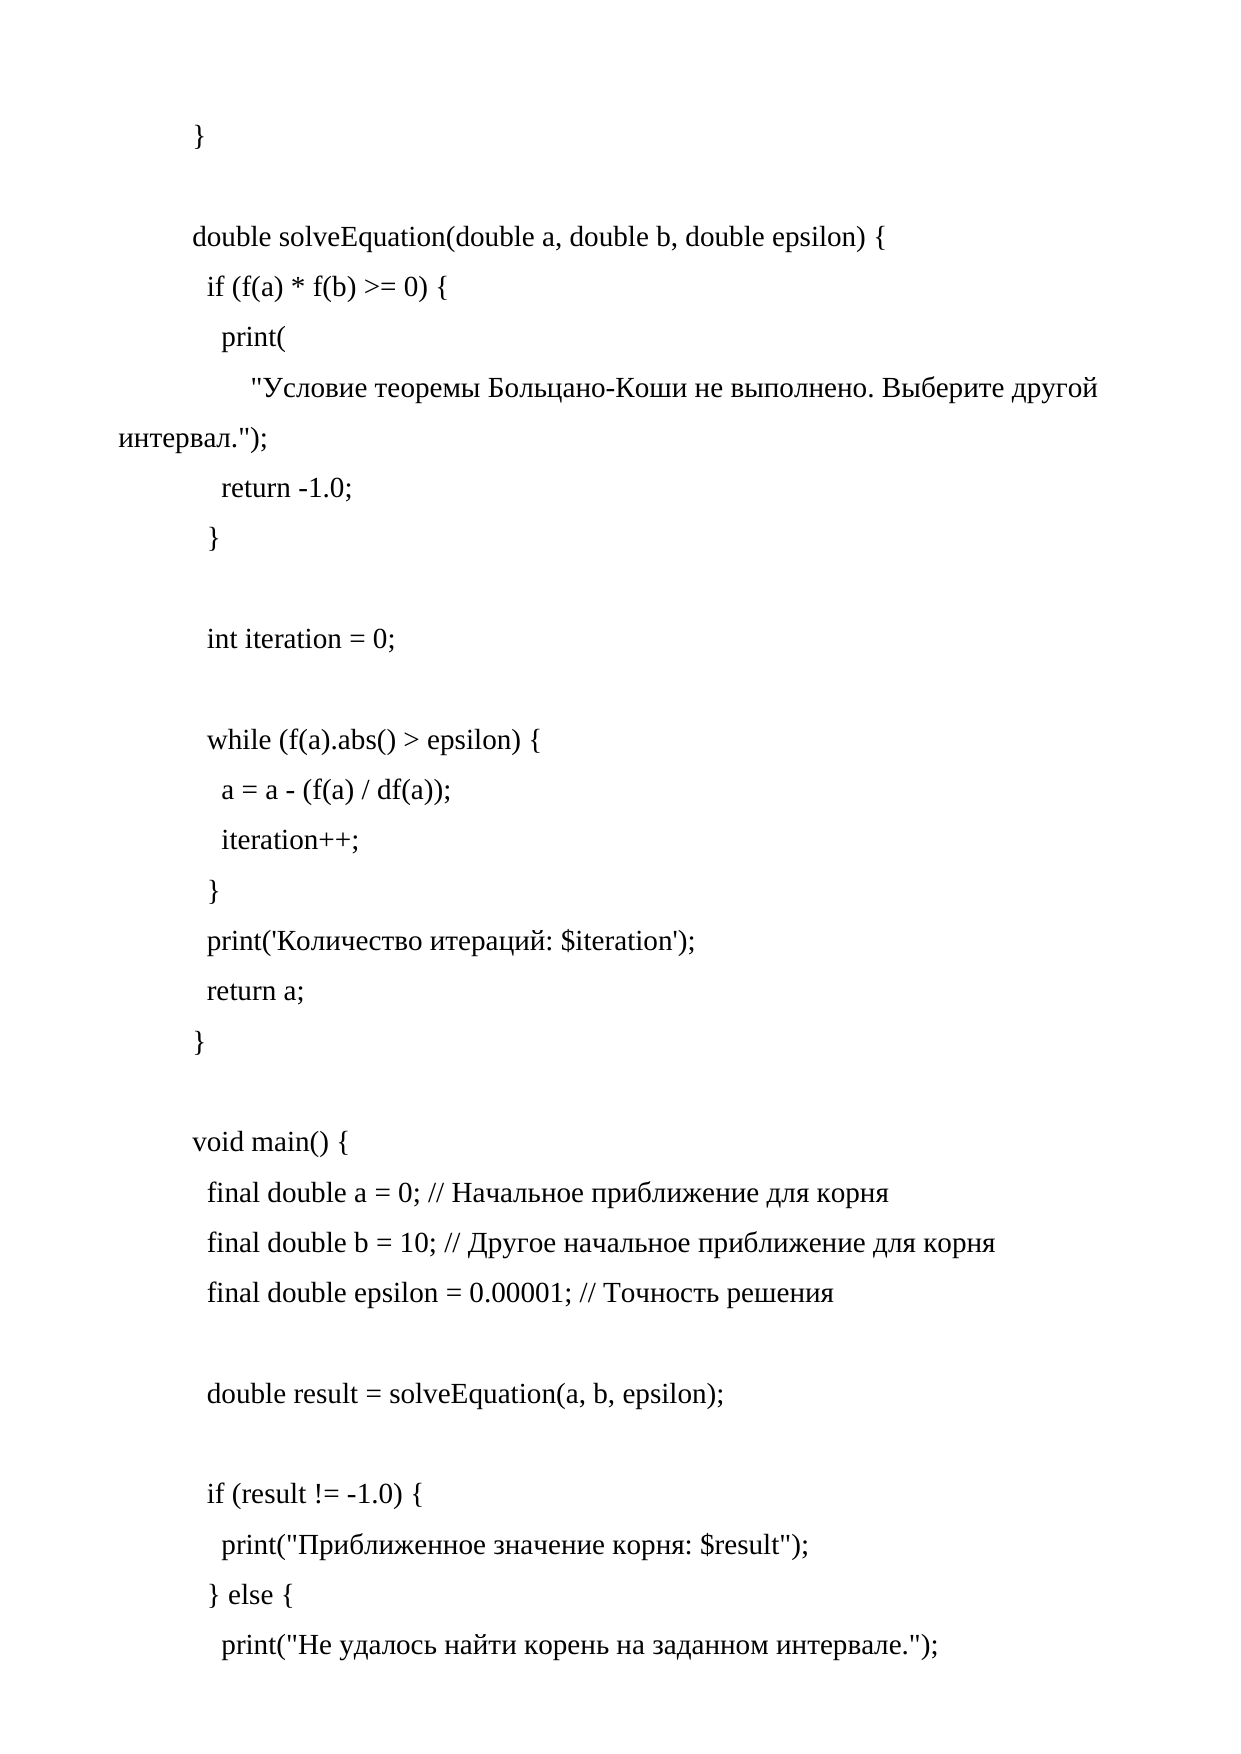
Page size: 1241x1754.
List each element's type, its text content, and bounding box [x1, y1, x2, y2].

text while (f(a).abs() > epsilon) { [118, 722, 1181, 755]
text final double b = 10; // Другое начальное приближение для корня [118, 1225, 1181, 1258]
text return a; [118, 973, 1181, 1007]
text } [118, 1024, 1181, 1057]
text a = a - (f(a) / df(a)); [118, 772, 1181, 806]
text "Условие теоремы Больцано-Коши не выполнено. Выберите другой интервал."); [118, 370, 1181, 453]
text } [118, 521, 1181, 554]
text final double a = 0; // Начальное приближение для корня [118, 1175, 1181, 1208]
text final double epsilon = 0.00001; // Точность решения [118, 1275, 1181, 1309]
text if (f(a) * f(b) >= 0) { [118, 269, 1181, 303]
text if (result != -1.0) { [118, 1477, 1181, 1510]
text print('Количество итераций: $iteration'); [118, 923, 1181, 957]
text return -1.0; [118, 470, 1181, 504]
text void main() { [118, 1124, 1181, 1158]
text } else { [118, 1577, 1181, 1611]
text int iteration = 0; [118, 621, 1181, 655]
text double solveEquation(double a, double b, double epsilon) { [118, 219, 1181, 252]
text } [118, 118, 1181, 152]
text print("Не удалось найти корень на заданном интервале."); [118, 1627, 1181, 1661]
text } [118, 873, 1181, 906]
text double result = solveEquation(a, b, epsilon); [118, 1376, 1181, 1409]
text print( [118, 319, 1181, 353]
text iteration++; [118, 822, 1181, 856]
text print("Приближенное значение корня: $result"); [118, 1527, 1181, 1560]
